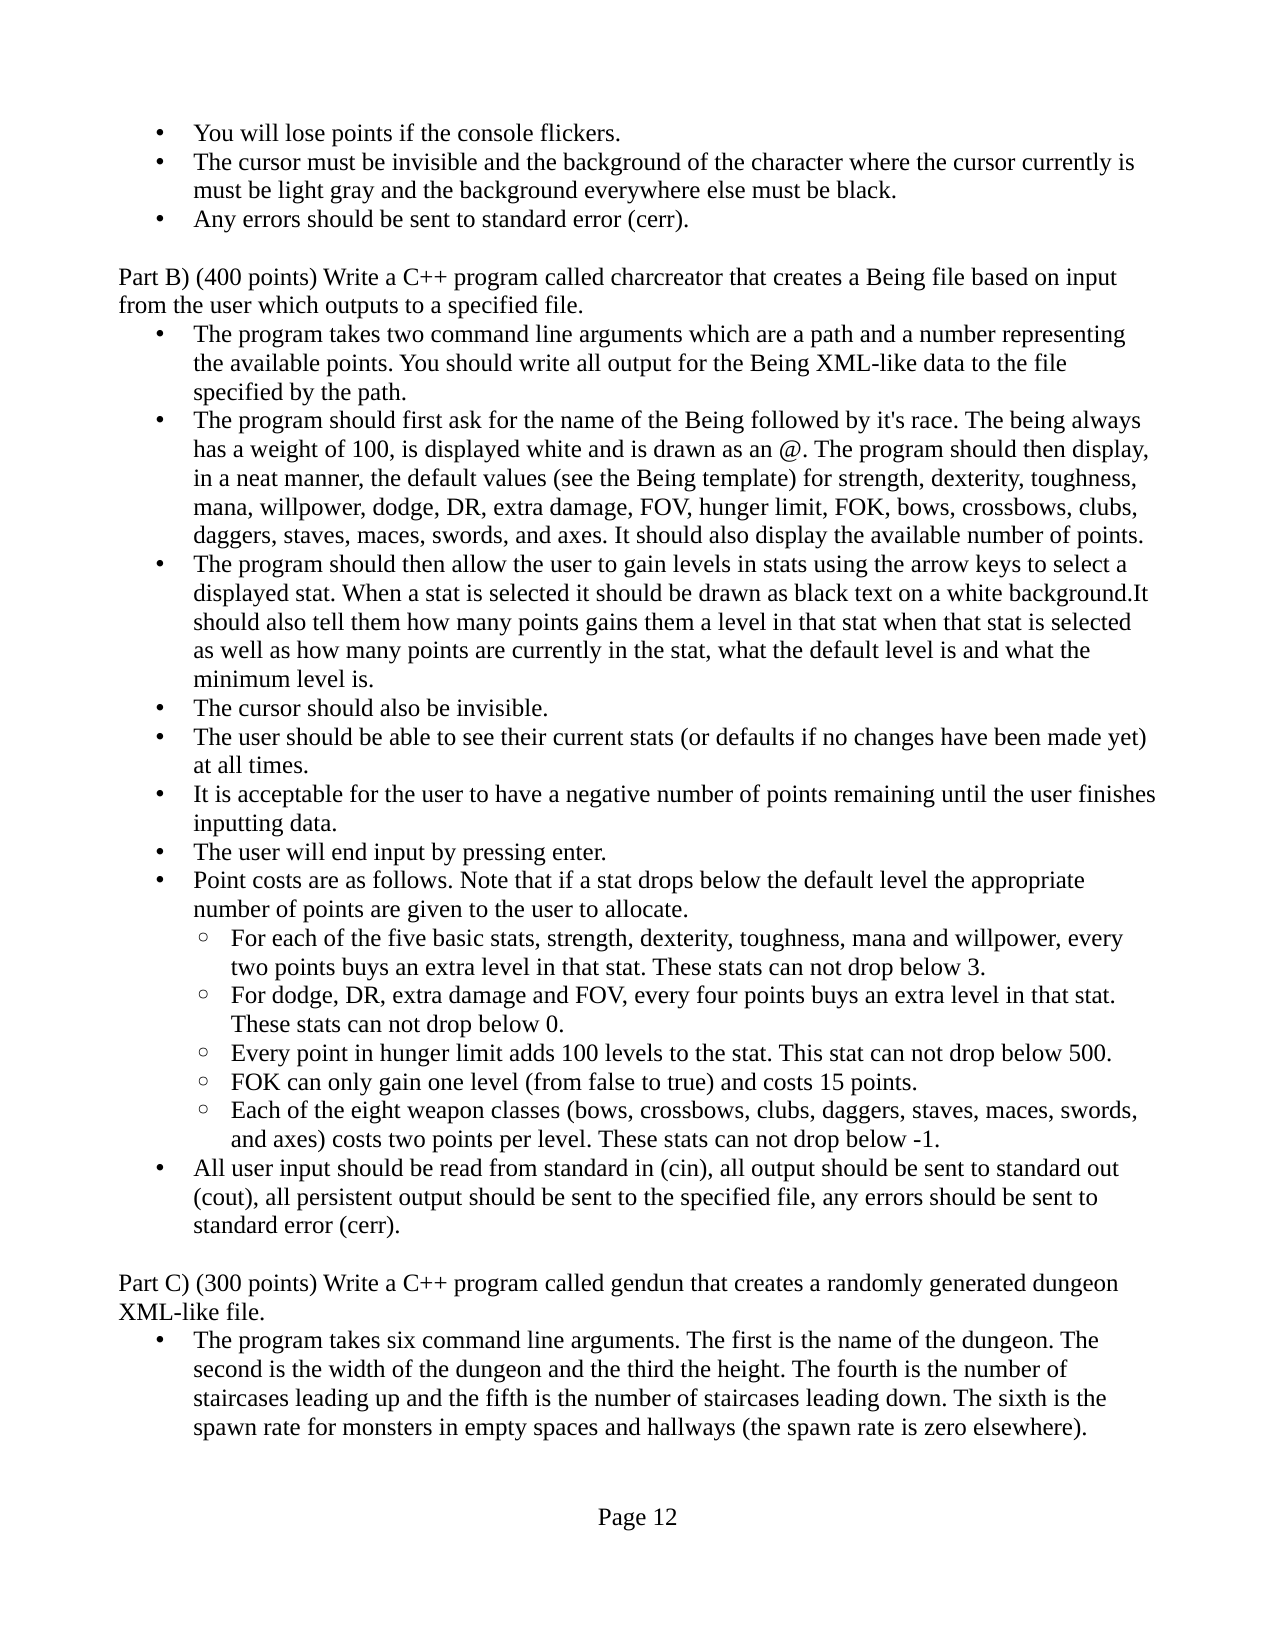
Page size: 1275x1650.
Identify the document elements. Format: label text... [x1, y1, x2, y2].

list You will lose points if the console flickers. [156, 118, 1157, 147]
list FOK can only gain one level (from false to true) and costs 15 points. [193, 1067, 1157, 1096]
list Point costs are as follows. Note that if a stat drops below the default level the appropriate number of points are given to the user to allocate. [156, 866, 1157, 923]
list The user will end input by pressing enter. [156, 837, 1157, 866]
list The user should be able to see their current stats (or defaults if no changes have been made yet) at all times. [156, 722, 1157, 779]
list The program takes two command line arguments which are a path and a number representing the available points. You should write all output for the Being XML-like data to the file specified by the path. [156, 319, 1157, 406]
list The cursor must be invisible and the background of the character where the cursor currently is must be light gray and the background everywhere else must be black. [156, 147, 1157, 204]
list It is acceptable for the user to have a negative number of points remaining until the user finishes inputting data. [156, 779, 1157, 837]
list All user input should be read from standard in (cin), all output should be sent to standard out (cout), all persistent output should be sent to the specified file, any errors should be sent to standard error (cerr). [156, 1153, 1157, 1239]
list For each of the five basic stats, strength, dexterity, toughness, mana and willpower, every two points buys an extra level in that stat. These stats can not drop below 3. [193, 923, 1157, 981]
list The program should then allow the user to gain levels in stats using the arrow keys to select a displayed stat. When a stat is selected it should be drawn as black text on a white background.It should also tell them how many points gains them a level in that stat when that stat is selected as well as how many points are currently in the stat, what the default level is and what the minimum level is. [156, 549, 1157, 693]
list Any errors should be sent to standard error (cerr). [156, 204, 1157, 233]
list The program takes six command line arguments. The first is the name of the dungeon. The second is the width of the dungeon and the third the height. The fourth is the number of staircases leading up and the fifth is the number of staircases leading down. The sixth is the spawn rate for monsters in empty spaces and hallways (the spawn rate is zero elsewhere). [156, 1326, 1157, 1441]
text Part C) (300 points) Write a C++ program called gendun that creates a randomly generated dungeon XML-like file. [118, 1268, 1157, 1326]
list The cursor should also be invisible. [156, 693, 1157, 722]
list Every point in hunger limit adds 100 levels to the stat. This stat can not drop below 500. [193, 1038, 1157, 1067]
text Part B) (400 points) Write a C++ program called charcreator that creates a Being file based on input from the user which outputs to a specified file. [118, 262, 1157, 319]
list Each of the eight weapon classes (bows, crossbows, clubs, daggers, staves, maces, swords, and axes) costs two points per level. These stats can not drop below -1. [193, 1096, 1157, 1153]
list The program should first ask for the name of the Being followed by it's race. The being always has a weight of 100, is displayed white and is drawn as an @. The program should then display, in a neat manner, the default values (see the Being template) for strength, dexterity, toughness, mana, willpower, dodge, DR, extra damage, FOV, hunger limit, FOK, bows, crossbows, clubs, daggers, staves, maces, swords, and axes. It should also display the available number of points. [156, 406, 1157, 549]
list For dodge, DR, extra damage and FOV, every four points buys an extra level in that stat. These stats can not drop below 0. [193, 981, 1157, 1038]
